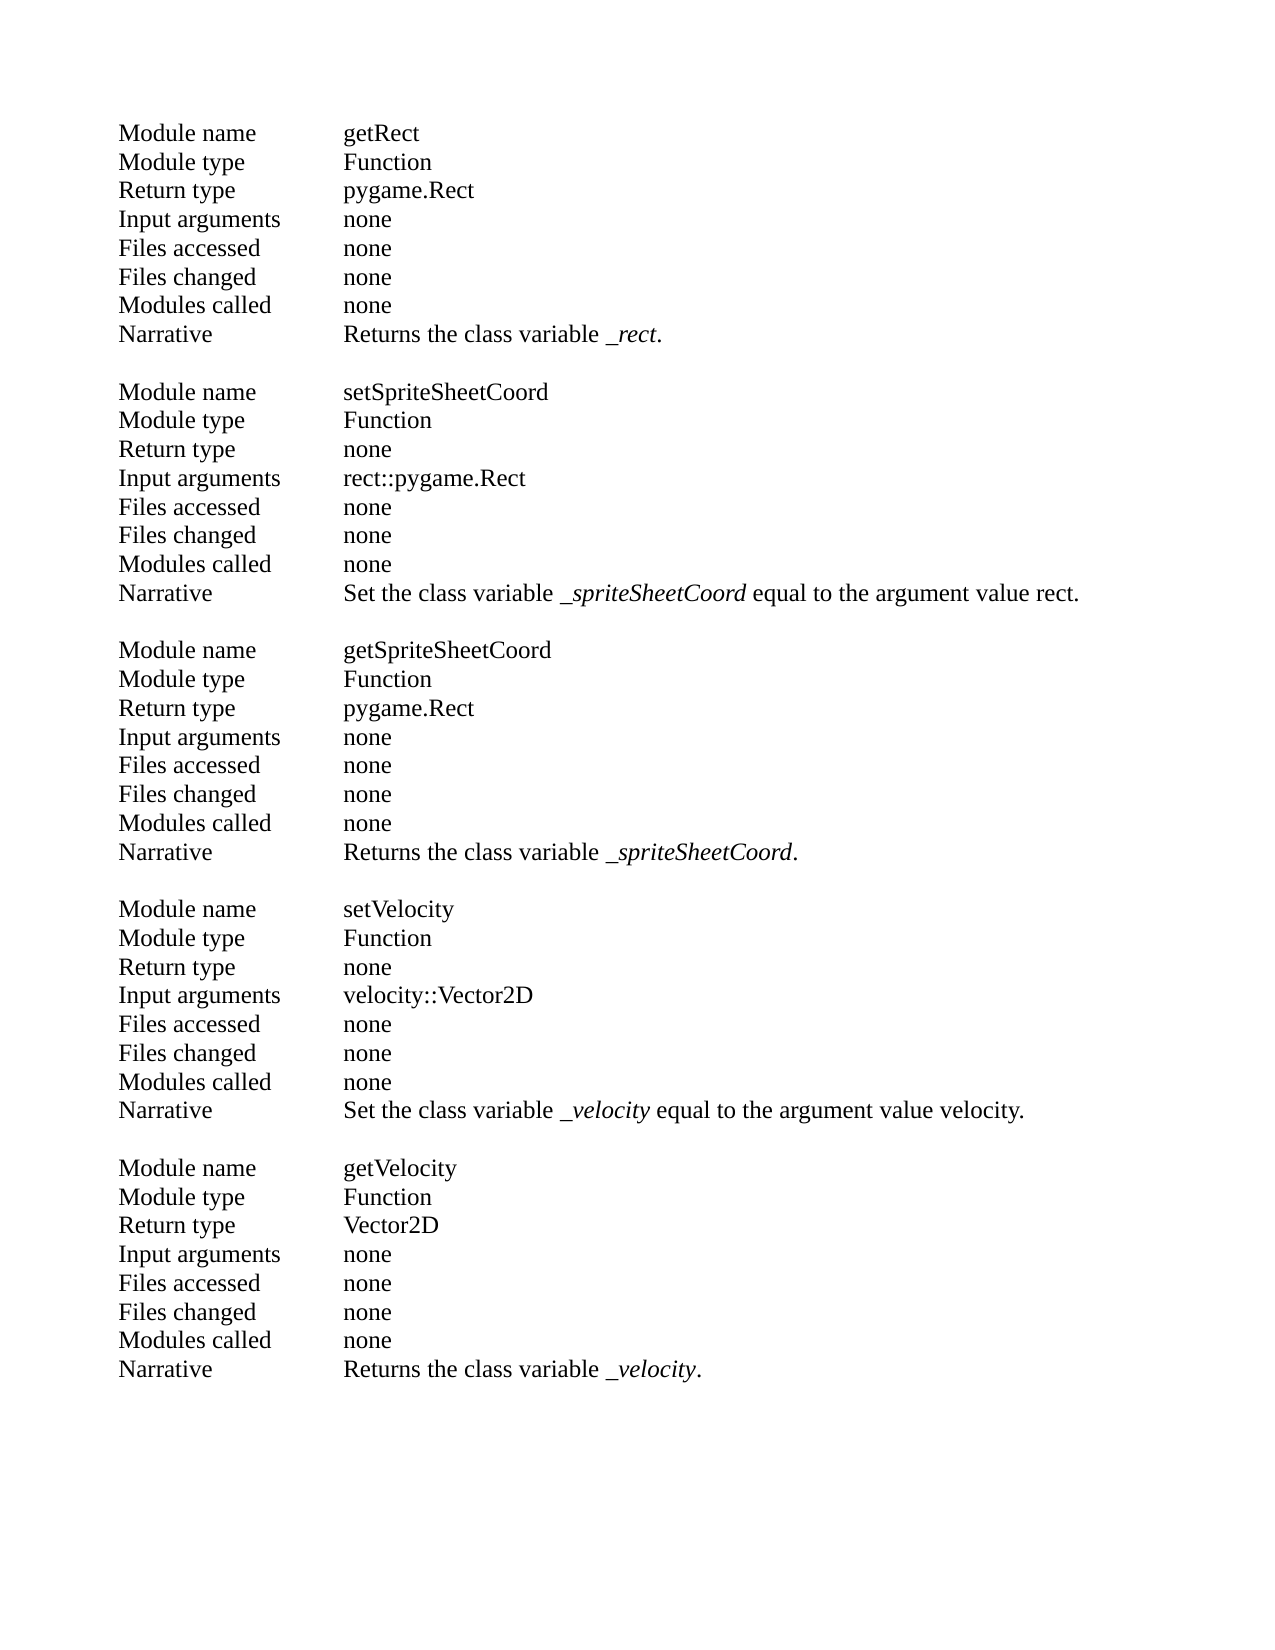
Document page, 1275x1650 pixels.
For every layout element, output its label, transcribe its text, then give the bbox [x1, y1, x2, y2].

text Module type Function [118, 406, 1157, 434]
text Return type Vector2D [118, 1211, 1157, 1239]
text Module type Function [118, 147, 1157, 176]
text Module type Function [118, 664, 1157, 693]
text Input arguments none [118, 1239, 1157, 1268]
text Files accessed none [118, 233, 1157, 262]
text Modules called none [118, 1067, 1157, 1096]
text Module type Function [118, 923, 1157, 952]
text Files changed none [118, 262, 1157, 291]
text Module name setVelocity [118, 894, 1157, 923]
text Return type none [118, 952, 1157, 981]
text Module name getVelocity [118, 1153, 1157, 1182]
text Input arguments none [118, 204, 1157, 233]
text Narrative Returns the class variable _velocity. [118, 1354, 1157, 1383]
text Files accessed none [118, 492, 1157, 521]
text Modules called none [118, 291, 1157, 319]
text Files accessed none [118, 1009, 1157, 1038]
text Modules called none [118, 1326, 1157, 1354]
text Files changed none [118, 1297, 1157, 1326]
text Module name setSpriteSheetCoord [118, 377, 1157, 406]
text Files changed none [118, 1038, 1157, 1067]
text Return type pygame.Rect [118, 693, 1157, 722]
text Narrative Set the class variable _spriteSheetCoord equal to the argument value rect. [118, 578, 1157, 607]
text Module name getRect [118, 118, 1157, 147]
text Module type Function [118, 1182, 1157, 1211]
text Files changed none [118, 779, 1157, 808]
text Narrative Returns the class variable _spriteSheetCoord. [118, 837, 1157, 866]
text Files accessed none [118, 751, 1157, 779]
text Files changed none [118, 521, 1157, 549]
text Input arguments none [118, 722, 1157, 751]
text Files accessed none [118, 1268, 1157, 1297]
text Return type pygame.Rect [118, 176, 1157, 204]
text Input arguments rect::pygame.Rect [118, 463, 1157, 492]
text Narrative Returns the class variable _rect. [118, 319, 1157, 348]
text Module name getSpriteSheetCoord [118, 636, 1157, 664]
text Return type none [118, 434, 1157, 463]
text Narrative Set the class variable _velocity equal to the argument value velocity. [118, 1096, 1157, 1124]
text Input arguments velocity::Vector2D [118, 981, 1157, 1009]
text Modules called none [118, 549, 1157, 578]
text Modules called none [118, 808, 1157, 837]
